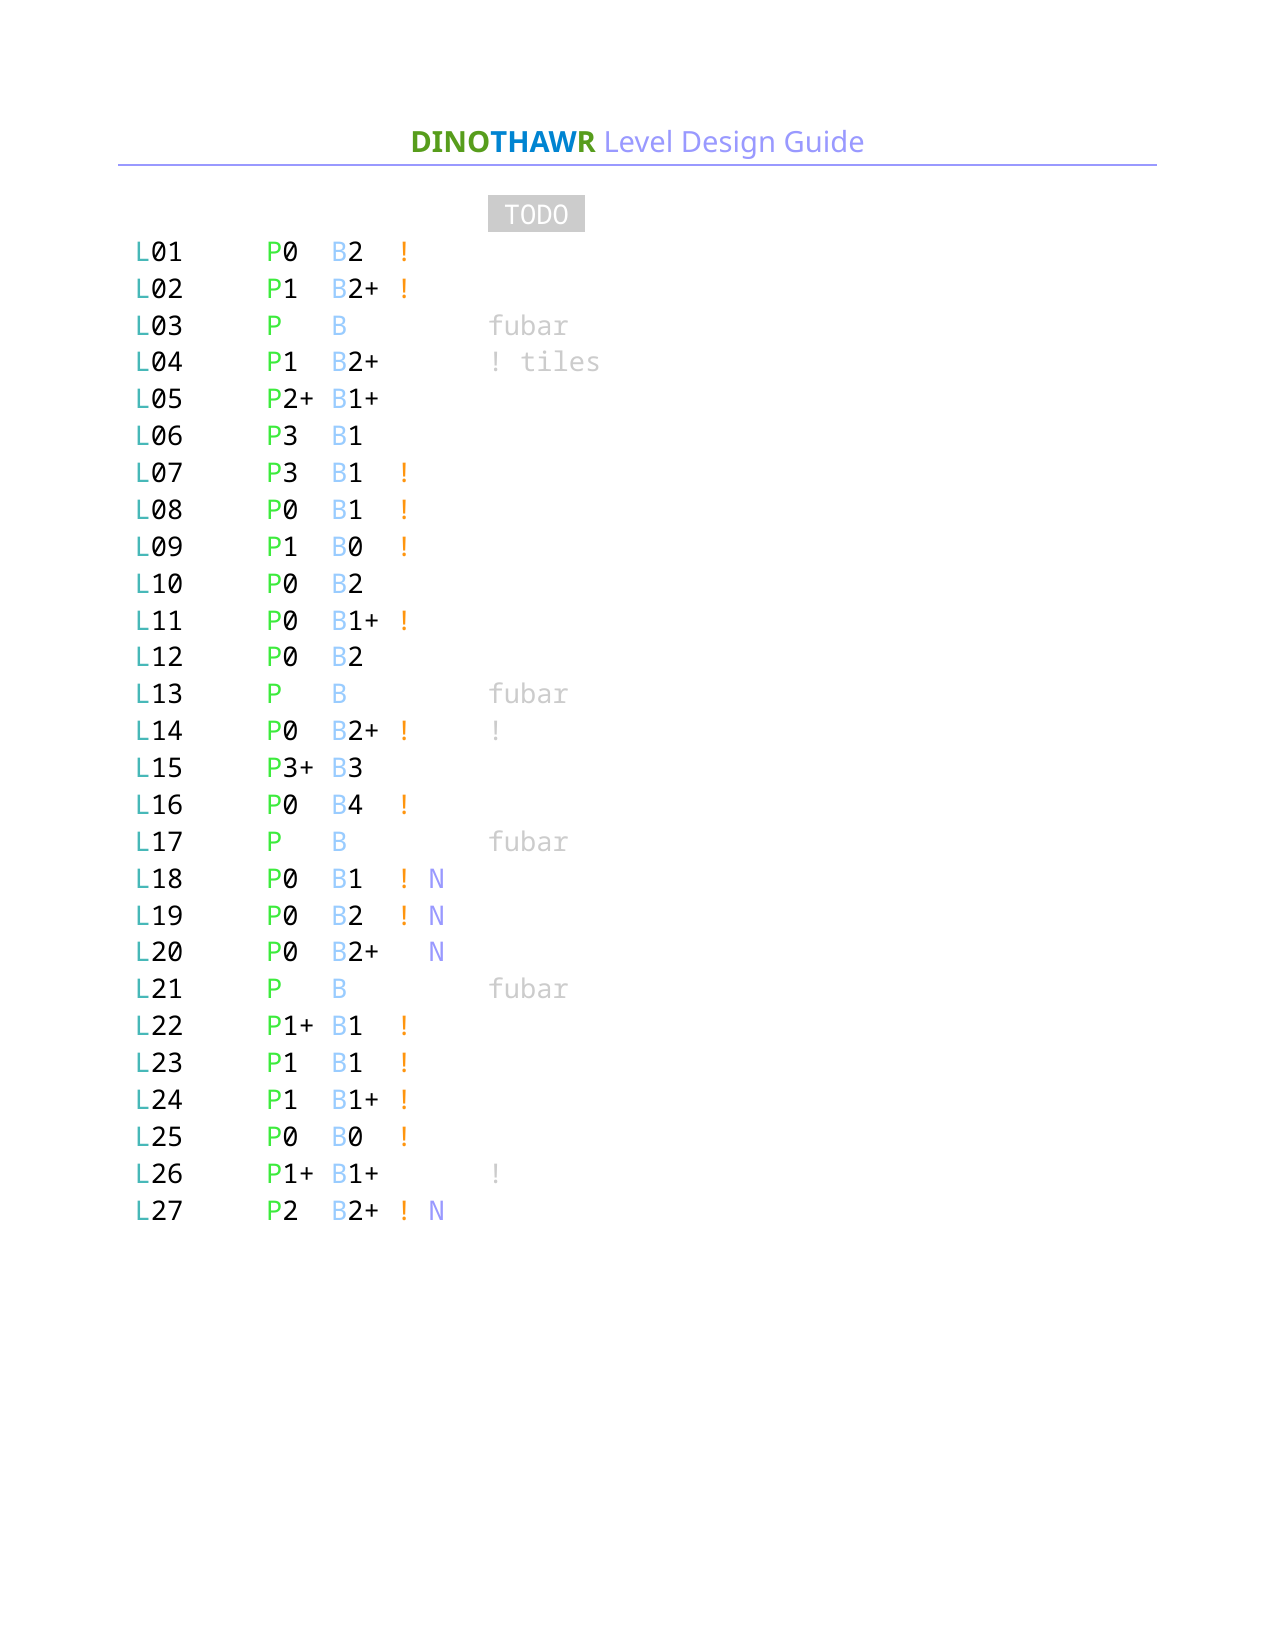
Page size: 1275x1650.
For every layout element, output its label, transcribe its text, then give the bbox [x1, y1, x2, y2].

text L04 P1 B2+ ! tiles [118, 343, 637, 380]
text L05 P2+ B1+ [118, 380, 637, 417]
text L11 P0 B1+ ! [118, 601, 637, 638]
text L22 P1+ B1 ! [118, 1007, 637, 1043]
text L26 P1+ B1+ ! [118, 1154, 637, 1191]
text TODO [118, 195, 637, 232]
text L24 P1 B1+ ! [118, 1080, 637, 1117]
text L08 P0 B1 ! [118, 490, 637, 527]
text L02 P1 B2+ ! [118, 269, 637, 306]
text L18 P0 B1 ! N [118, 859, 637, 896]
text L10 P0 B2 [118, 564, 637, 601]
text L25 P0 B0 ! [118, 1117, 637, 1154]
text L06 P3 B1 [118, 417, 637, 453]
text L01 P0 B2 ! [118, 232, 637, 269]
text L20 P0 B2+ N [118, 933, 637, 970]
text L19 P0 B2 ! N [118, 896, 637, 933]
text L27 P2 B2+ ! N [118, 1191, 637, 1228]
text L23 P1 B1 ! [118, 1043, 637, 1080]
text L07 P3 B1 ! [118, 453, 637, 490]
text L14 P0 B2+ ! ! [118, 712, 637, 748]
text L12 P0 B2 [118, 638, 637, 675]
text L21 P B fubar [118, 970, 637, 1007]
text L09 P1 B0 ! [118, 527, 637, 564]
text L03 P B fubar [118, 306, 637, 343]
text L15 P3+ B3 [118, 748, 637, 785]
text L13 P B fubar [118, 675, 637, 712]
text L16 P0 B4 ! [118, 785, 637, 822]
text L17 P B fubar [118, 822, 637, 859]
